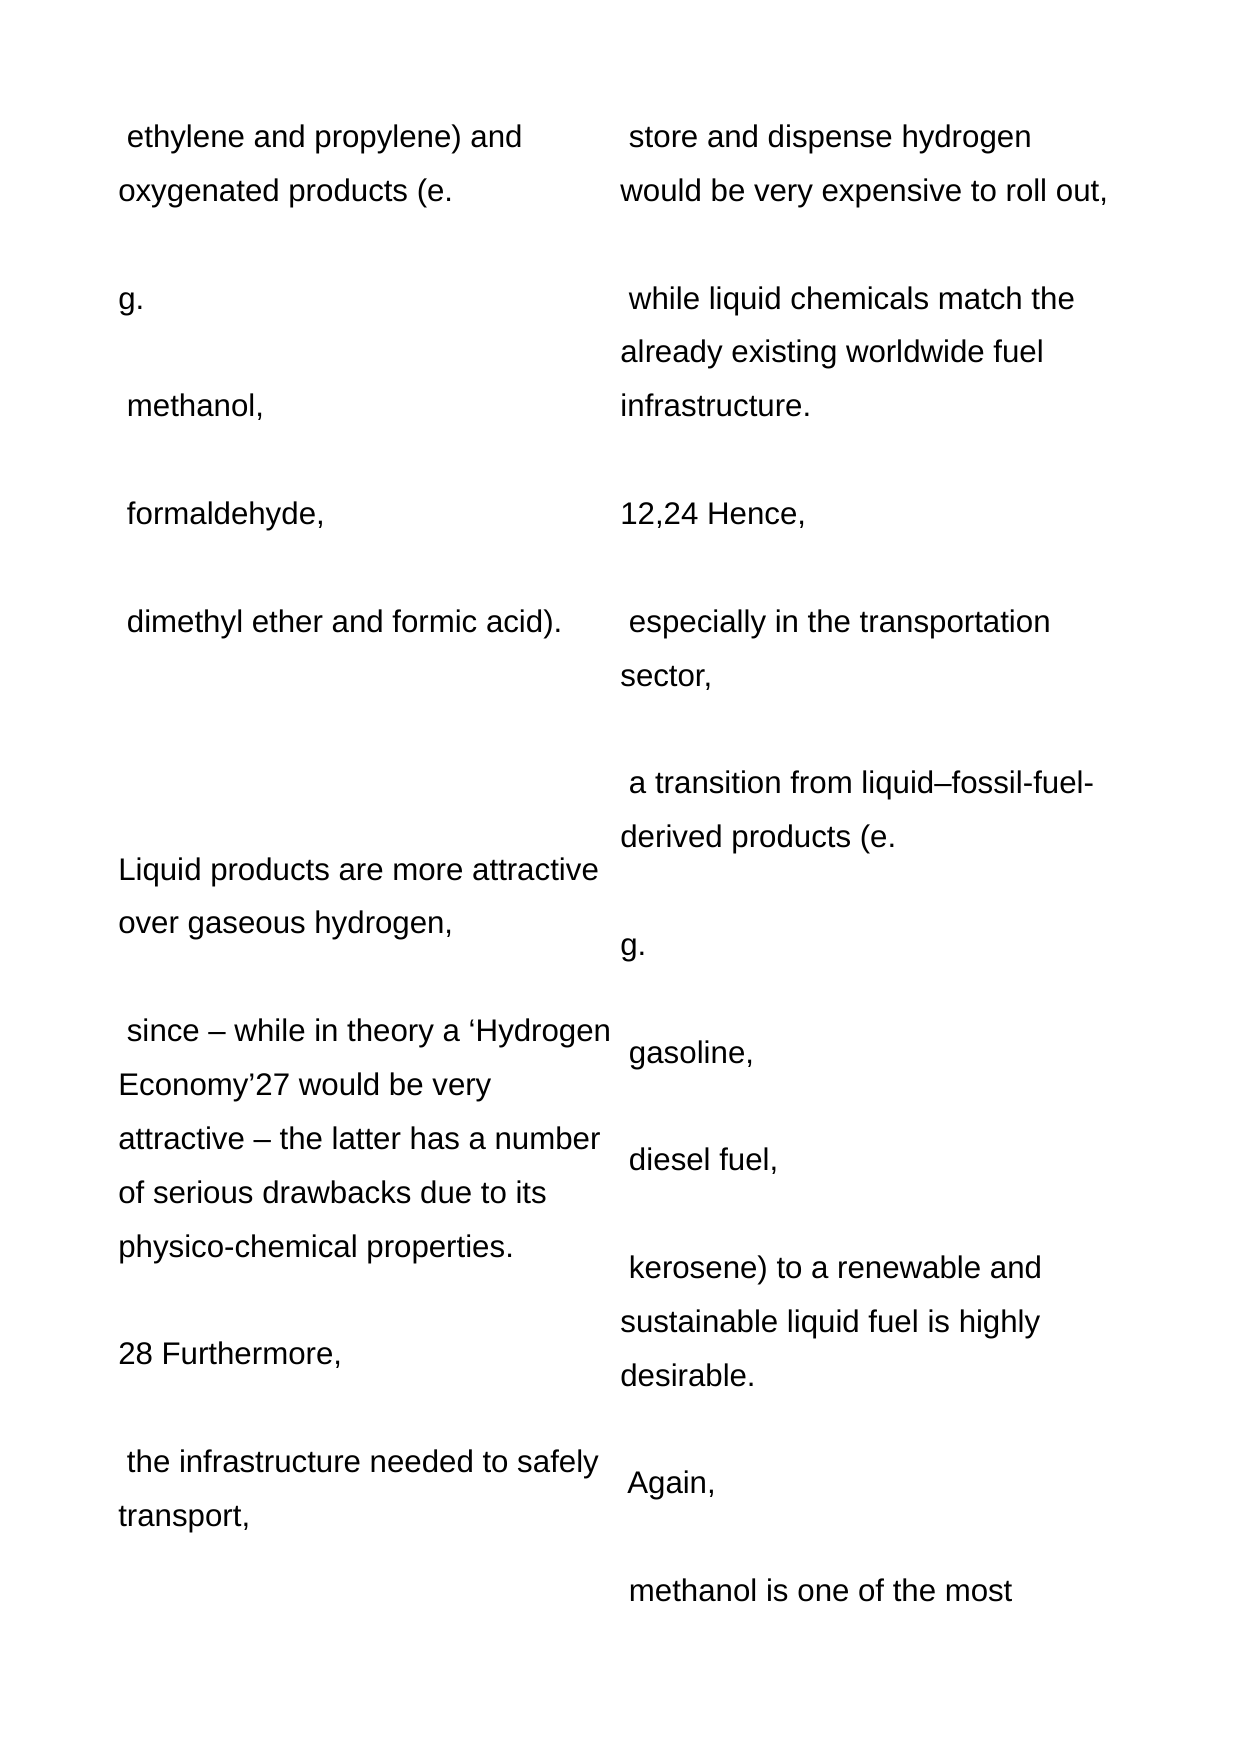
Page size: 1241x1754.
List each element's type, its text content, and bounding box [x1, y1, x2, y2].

text Liquid products are more attractive over gaseous hydrogen, [118, 851, 620, 940]
text Again, [620, 1464, 1122, 1500]
text while liquid chemicals match the already existing worldwide fuel infrastructure. [620, 280, 1122, 423]
text gasoline, [620, 1034, 1122, 1069]
text formaldehyde, [118, 495, 620, 531]
text g. [118, 280, 620, 316]
text since – while in theory a ‘Hydrogen Economy’27 would be very attractive – the latter has a number of serious drawbacks due to its physico-chemical properties. [118, 1012, 620, 1263]
text diesel fuel, [620, 1141, 1122, 1177]
text 12,24 Hence, [620, 495, 1122, 531]
text especially in the transportation sector, [620, 603, 1122, 693]
text ethylene and propylene) and oxygenated products (e. [118, 118, 620, 208]
text dimethyl ether and formic acid). [118, 603, 620, 639]
text kerosene) to a renewable and sustainable liquid fuel is highly desirable. [620, 1249, 1122, 1393]
text methanol, [118, 387, 620, 423]
text 28 Furthermore, [118, 1335, 620, 1371]
text the infrastructure needed to safely transport, [118, 1443, 620, 1533]
text a transition from liquid–fossil-fuel-derived products (e. [620, 764, 1122, 854]
text methanol is one of the most [620, 1572, 1122, 1608]
text g. [620, 926, 1122, 962]
text store and dispense hydrogen would be very expensive to roll out, [620, 118, 1122, 208]
